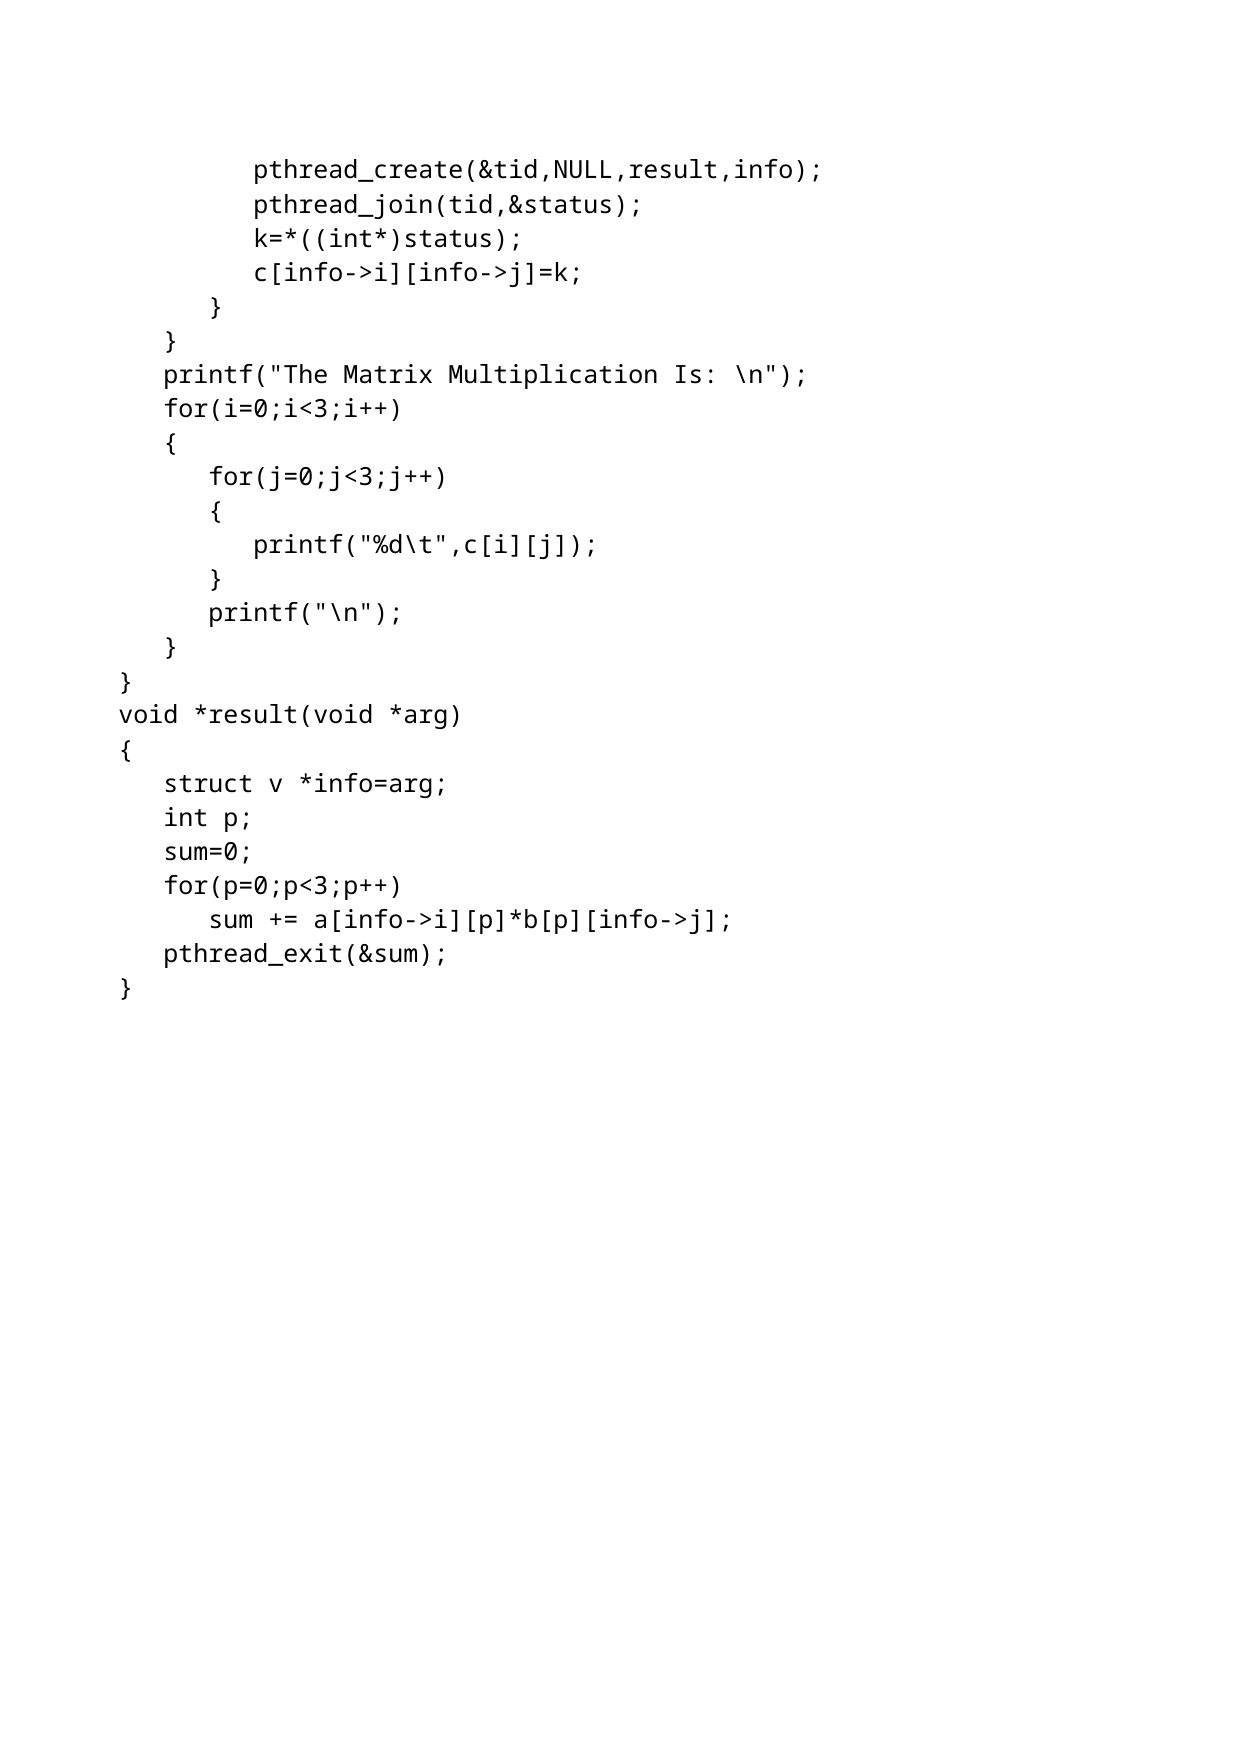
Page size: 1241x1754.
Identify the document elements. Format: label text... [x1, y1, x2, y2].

text { [118, 493, 1122, 527]
text pthread_create(&tid,NULL,result,info); [118, 152, 1122, 186]
text sum=0; [118, 833, 1122, 867]
text pthread_join(tid,&status); [118, 186, 1122, 220]
text sum += a[info->i][p]*b[p][info->j]; [118, 902, 1122, 936]
text printf("The Matrix Multiplication Is: \n"); [118, 357, 1122, 391]
text } [118, 322, 1122, 357]
text k=*((int*)status); [118, 220, 1122, 254]
text printf("\n"); [118, 595, 1122, 629]
text { [118, 425, 1122, 459]
text } [118, 663, 1122, 697]
text for(j=0;j<3;j++) [118, 459, 1122, 493]
text } [118, 288, 1122, 322]
text { [118, 731, 1122, 765]
text pthread_exit(&sum); [118, 936, 1122, 970]
text void *result(void *arg) [118, 697, 1122, 731]
text for(i=0;i<3;i++) [118, 391, 1122, 425]
text int p; [118, 799, 1122, 833]
text } [118, 629, 1122, 663]
text struct v *info=arg; [118, 765, 1122, 799]
text } [118, 970, 1122, 1004]
text for(p=0;p<3;p++) [118, 867, 1122, 902]
text } [118, 561, 1122, 595]
text printf("%d\t",c[i][j]); [118, 527, 1122, 561]
text c[info->i][info->j]=k; [118, 254, 1122, 288]
